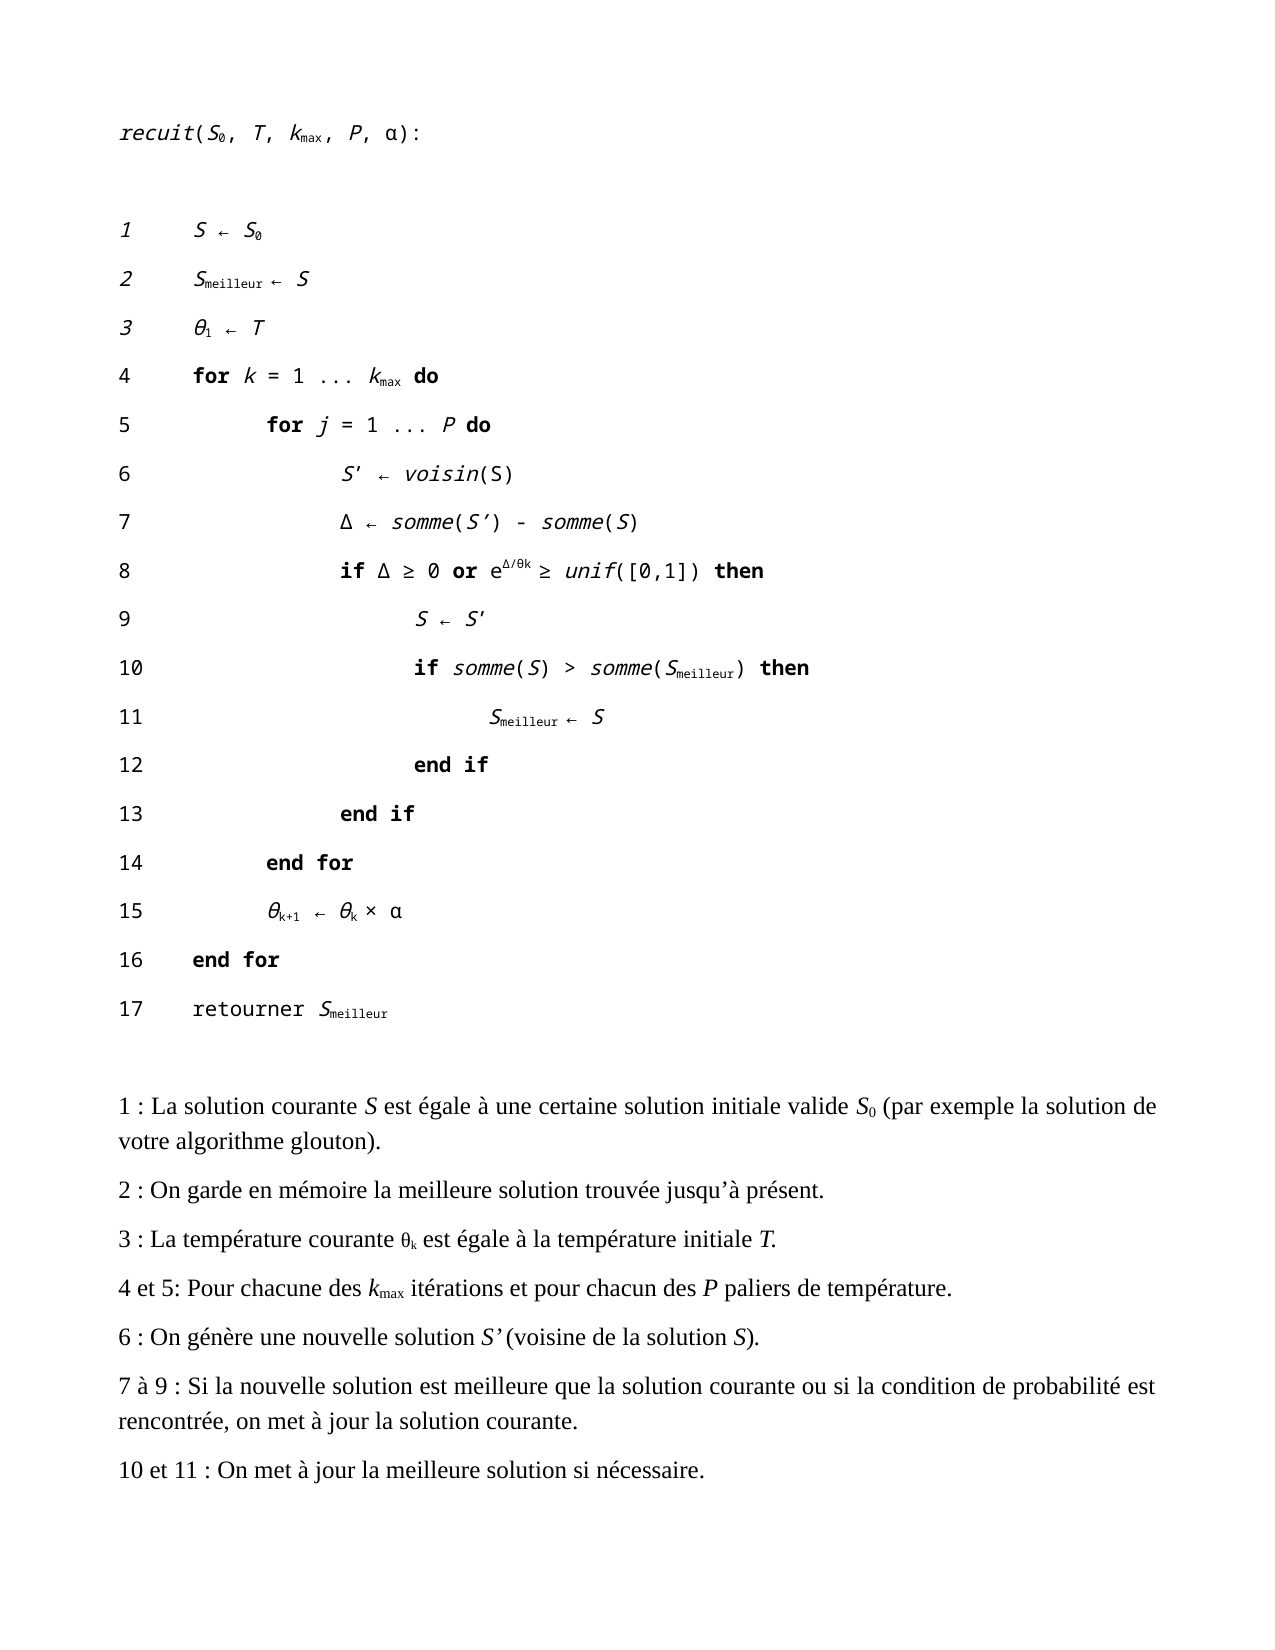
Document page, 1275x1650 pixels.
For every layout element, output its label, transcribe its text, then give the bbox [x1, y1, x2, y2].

text 3 θ1 ← T [118, 313, 1157, 341]
text 16 end for [118, 945, 1157, 973]
text 9 S ← S’ [118, 604, 1157, 633]
text recuit(S0, T, kmax, P, α): [118, 118, 1157, 147]
text 15 θk+1 ← θk × α [118, 896, 1157, 925]
text 7 Δ ← somme(S’) - somme(S) [118, 507, 1157, 536]
text 3 : La température courante θk est égale à la température initiale T. [118, 1224, 1157, 1253]
text 6 S’ ← voisin(S) [118, 459, 1157, 487]
text 2 : On garde en mémoire la meilleure solution trouvée jusqu’à présent. [118, 1175, 1157, 1204]
text 8 if Δ ≥ 0 or eΔ/θk ≥ unif([0,1]) then [118, 556, 1157, 584]
text 14 end for [118, 848, 1157, 876]
text 17 retourner Smeilleur [118, 994, 1157, 1022]
text 10 if somme(S) > somme(Smeilleur) then [118, 653, 1157, 682]
text 7 à 9 : Si la nouvelle solution est meilleure que la solution courante ou si la condition de probabilité est rencontrée, on met à jour la solution courante. [118, 1371, 1157, 1434]
text 1 S ← S0 [118, 215, 1157, 244]
text 1 : La solution courante S est égale à une certaine solution initiale valide S0 (par exemple la solution de votre algorithme glouton). [118, 1091, 1157, 1155]
text 4 et 5: Pour chacune des kmax itérations et pour chacun des P paliers de température. [118, 1273, 1157, 1302]
text 11 Smeilleur ← S [118, 702, 1157, 730]
text 10 et 11 : On met à jour la meilleure solution si nécessaire. [118, 1455, 1157, 1483]
text 13 end if [118, 799, 1157, 828]
text 6 : On génère une nouvelle solution S’ (voisine de la solution S). [118, 1322, 1157, 1351]
text 4 for k = 1 ... kmax do [118, 361, 1157, 390]
text 12 end if [118, 751, 1157, 779]
text 5 for j = 1 ... P do [118, 410, 1157, 438]
text 2 Smeilleur ← S [118, 264, 1157, 292]
